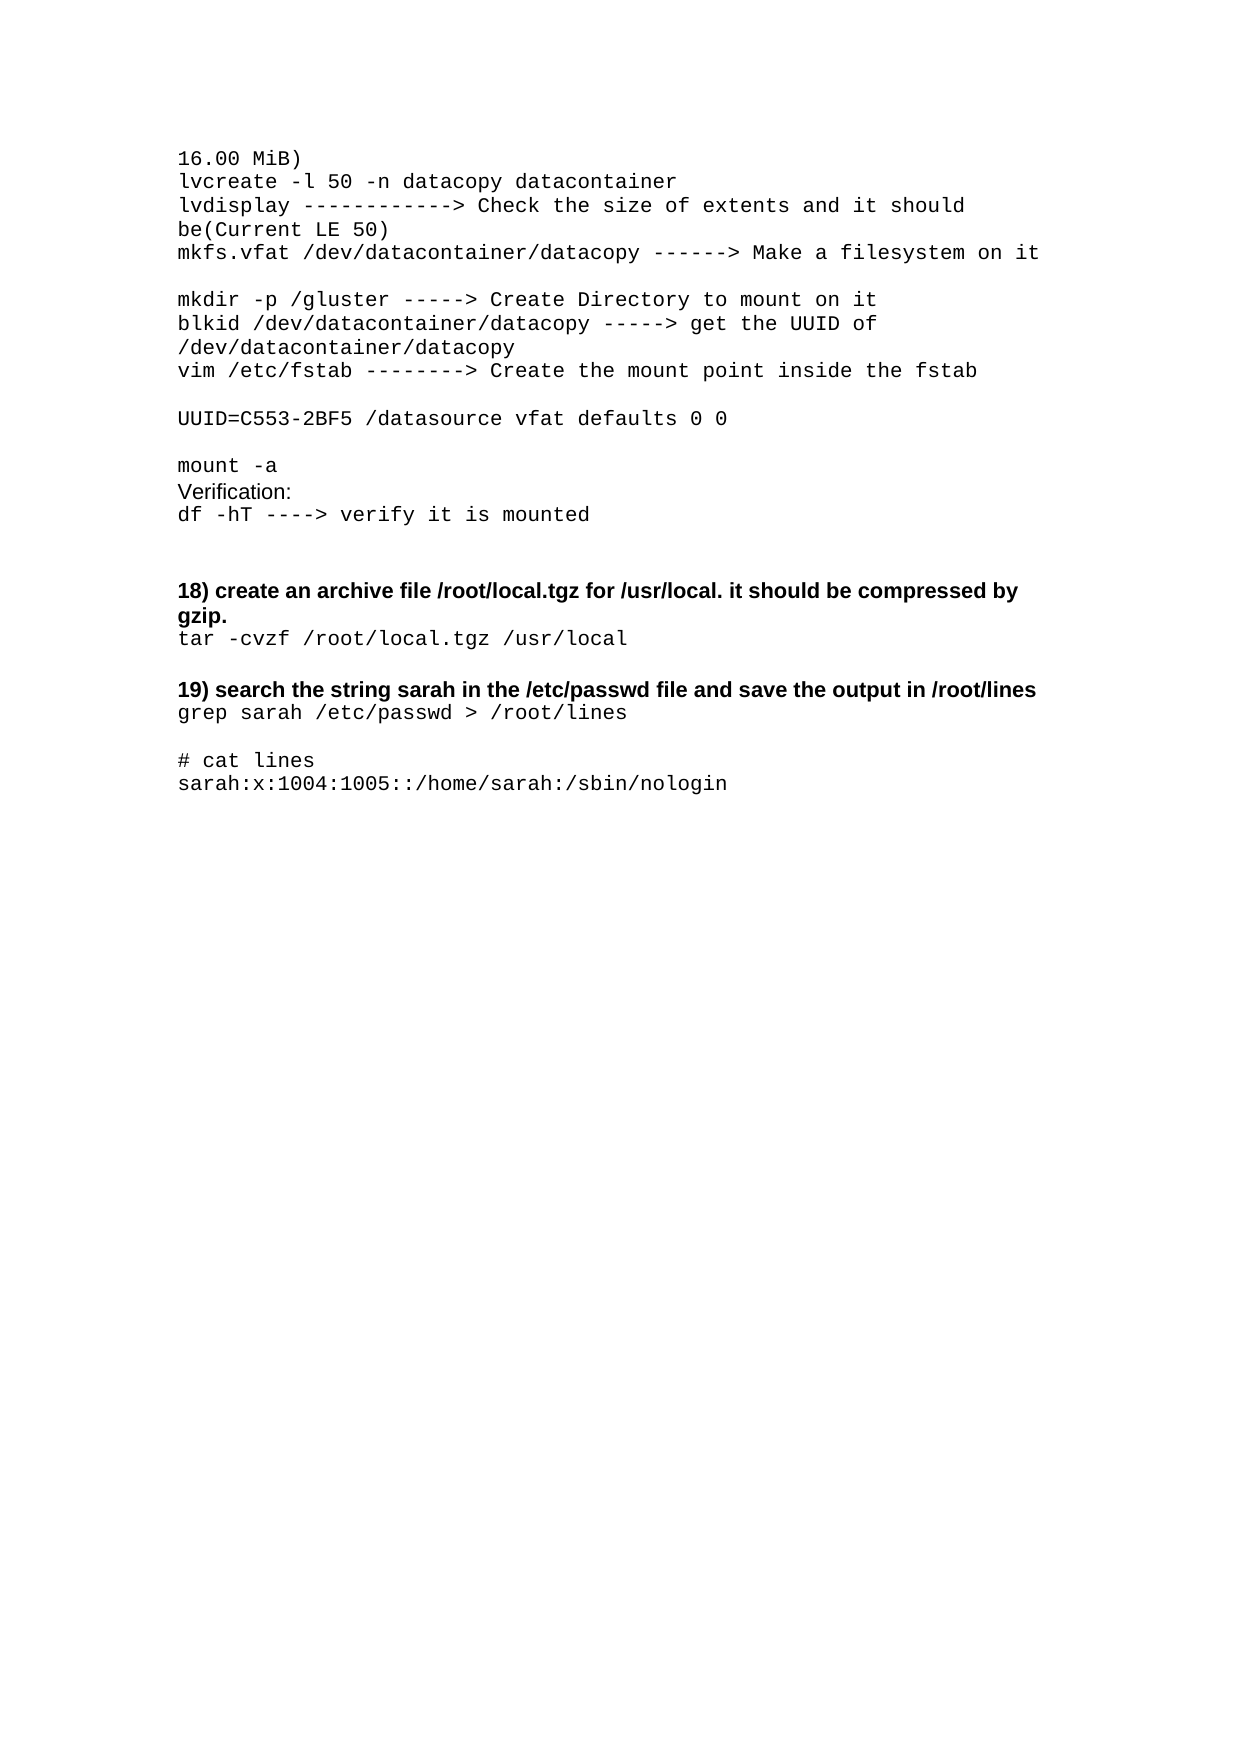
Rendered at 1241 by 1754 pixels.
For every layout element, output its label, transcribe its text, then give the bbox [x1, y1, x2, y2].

text df -hT ----> verify it is mounted [177, 504, 1063, 527]
text 18) create an archive file /root/local.tgz for /usr/local. it should be compressed by gzip. [177, 527, 1063, 628]
text grep sarah /etc/passwd > /root/lines # cat lines sarah:x:1004:1005::/home/sarah:/sbin/nologin [177, 702, 1063, 797]
text 19) search the string sarah in the /etc/passwd file and save the output in /root/lines [177, 652, 1063, 702]
text Verification: [177, 479, 1063, 504]
text tar -cvzf /root/local.tgz /usr/local [177, 628, 1063, 652]
text 16.00 MiB) lvcreate -l 50 -n datacopy datacontainer lvdisplay ------------> Check the size of extents and it should be(Current LE 50) mkfs.vfat /dev/datacontainer/datacopy ------> Make a filesystem on it mkdir -p /gluster -----> Create Directory to mount on it blkid /dev/datacontainer/datacopy -----> get the UUID of /dev/datacontainer/datacopy vim /etc/fstab --------> Create the mount point inside the fstab UUID=C553-2BF5 /datasource vfat defaults 0 0 mount -a [177, 148, 1063, 479]
